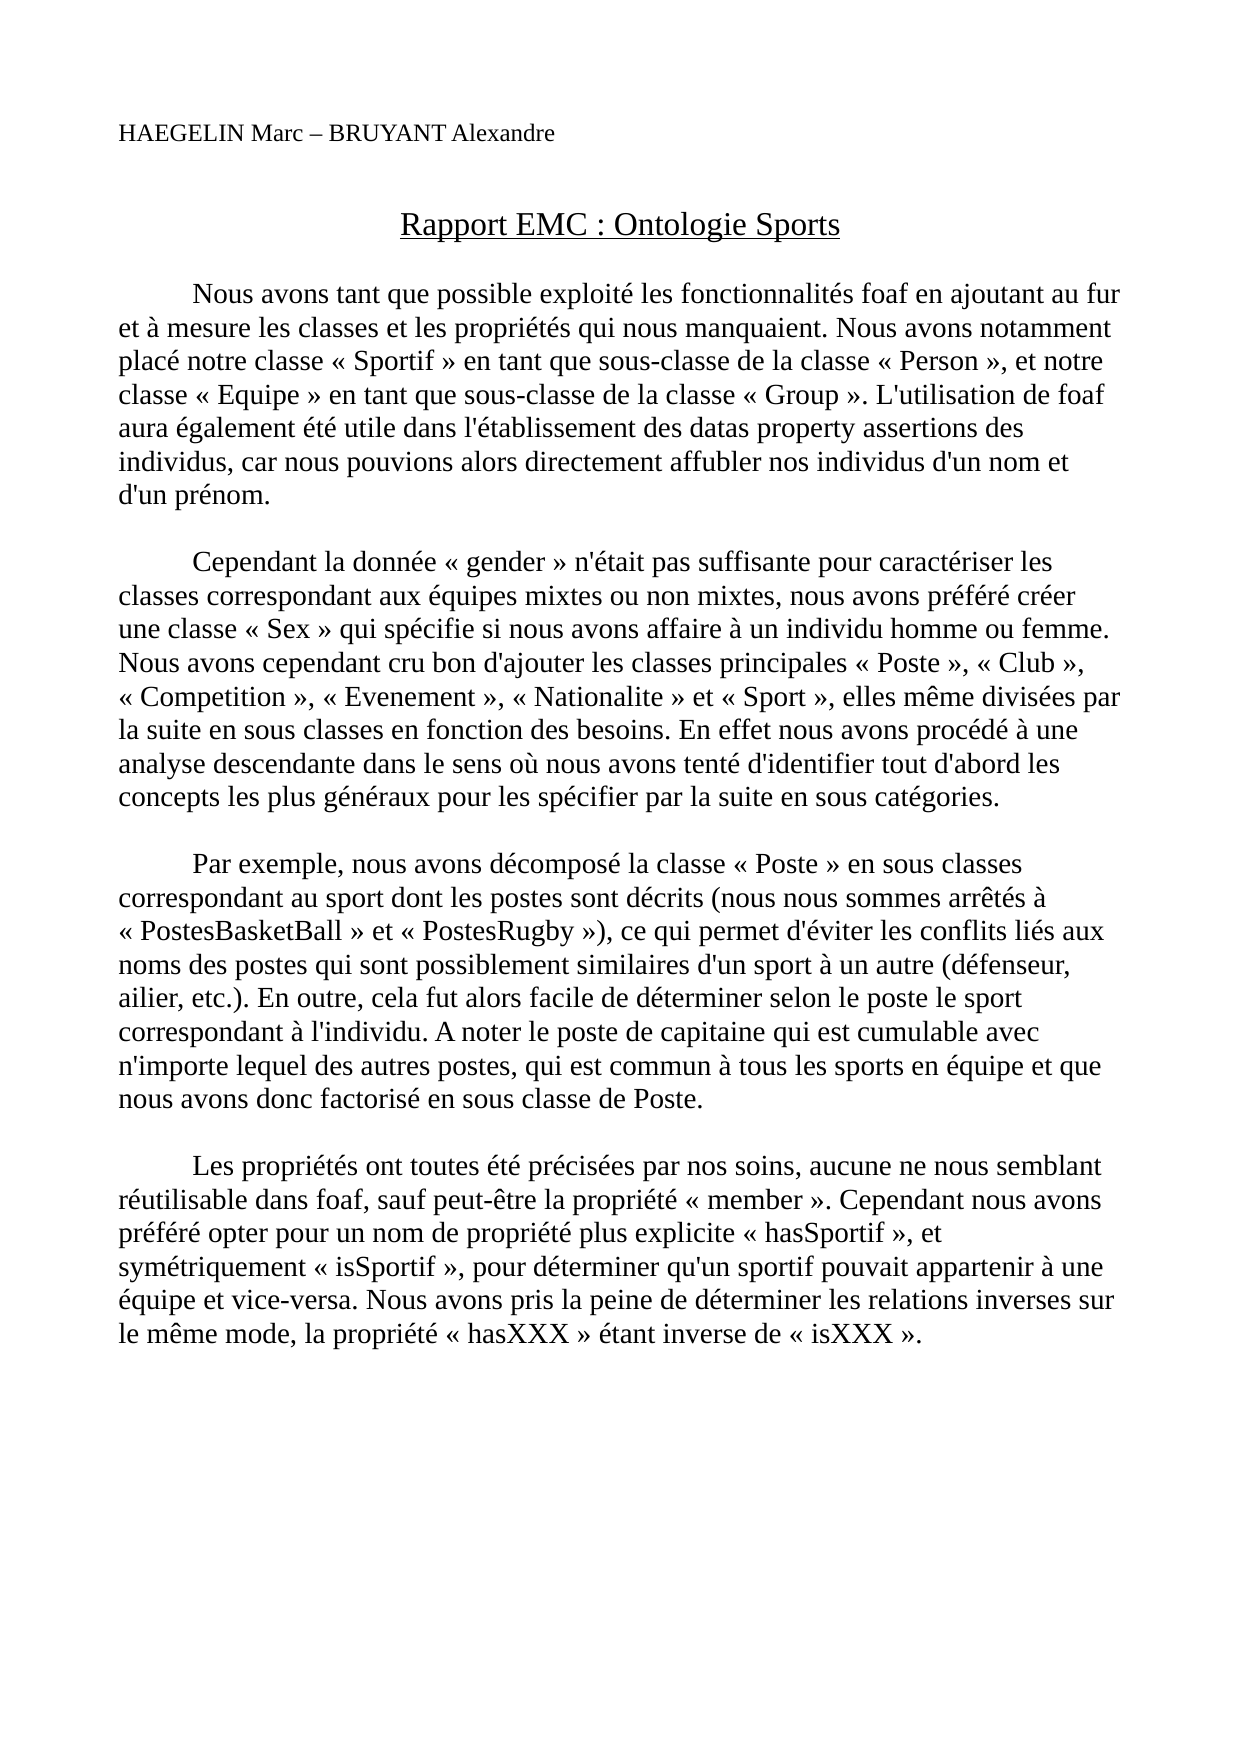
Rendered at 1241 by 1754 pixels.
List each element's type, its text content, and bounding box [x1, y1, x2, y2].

text HAEGELIN Marc – BRUYANT Alexandre [118, 118, 1122, 147]
text Par exemple, nous avons décomposé la classe « Poste » en sous classes correspondant au sport dont les postes sont décrits (nous nous sommes arrêtés à « PostesBasketBall » et « PostesRugby »), ce qui permet d'éviter les conflits liés aux noms des postes qui sont possiblement similaires d'un sport à un autre (défenseur, ailier, etc.). En outre, cela fut alors facile de déterminer selon le poste le sport correspondant à l'individu. A noter le poste de capitaine qui est cumulable avec n'importe lequel des autres postes, qui est commun à tous les sports en équipe et que nous avons donc factorisé en sous classe de Poste. [118, 846, 1122, 1115]
text Les propriétés ont toutes été précisées par nos soins, aucune ne nous semblant réutilisable dans foaf, sauf peut-être la propriété « member ». Cependant nous avons préféré opter pour un nom de propriété plus explicite « hasSportif », et symétriquement « isSportif », pour déterminer qu'un sportif pouvait appartenir à une équipe et vice-versa. Nous avons pris la peine de déterminer les relations inverses sur le même mode, la propriété « hasXXX » étant inverse de « isXXX ». [118, 1148, 1122, 1349]
text Nous avons tant que possible exploité les fonctionnalités foaf en ajoutant au fur et à mesure les classes et les propriétés qui nous manquaient. Nous avons notamment placé notre classe « Sportif » en tant que sous-classe de la classe « Person », et notre classe « Equipe » en tant que sous-classe de la classe « Group ». L'utilisation de foaf aura également été utile dans l'établissement des datas property assertions des individus, car nous pouvions alors directement affubler nos individus d'un nom et d'un prénom. [118, 276, 1122, 511]
text Cependant la donnée « gender » n'était pas suffisante pour caractériser les classes correspondant aux équipes mixtes ou non mixtes, nous avons préféré créer une classe « Sex » qui spécifie si nous avons affaire à un individu homme ou femme. Nous avons cependant cru bon d'ajouter les classes principales « Poste », « Club », « Competition », « Evenement », « Nationalite » et « Sport », elles même divisées par la suite en sous classes en fonction des besoins. En effet nous avons procédé à une analyse descendante dans le sens où nous avons tenté d'identifier tout d'abord les concepts les plus généraux pour les spécifier par la suite en sous catégories. [118, 544, 1122, 813]
text Rapport EMC : Ontologie Sports [118, 204, 1122, 243]
